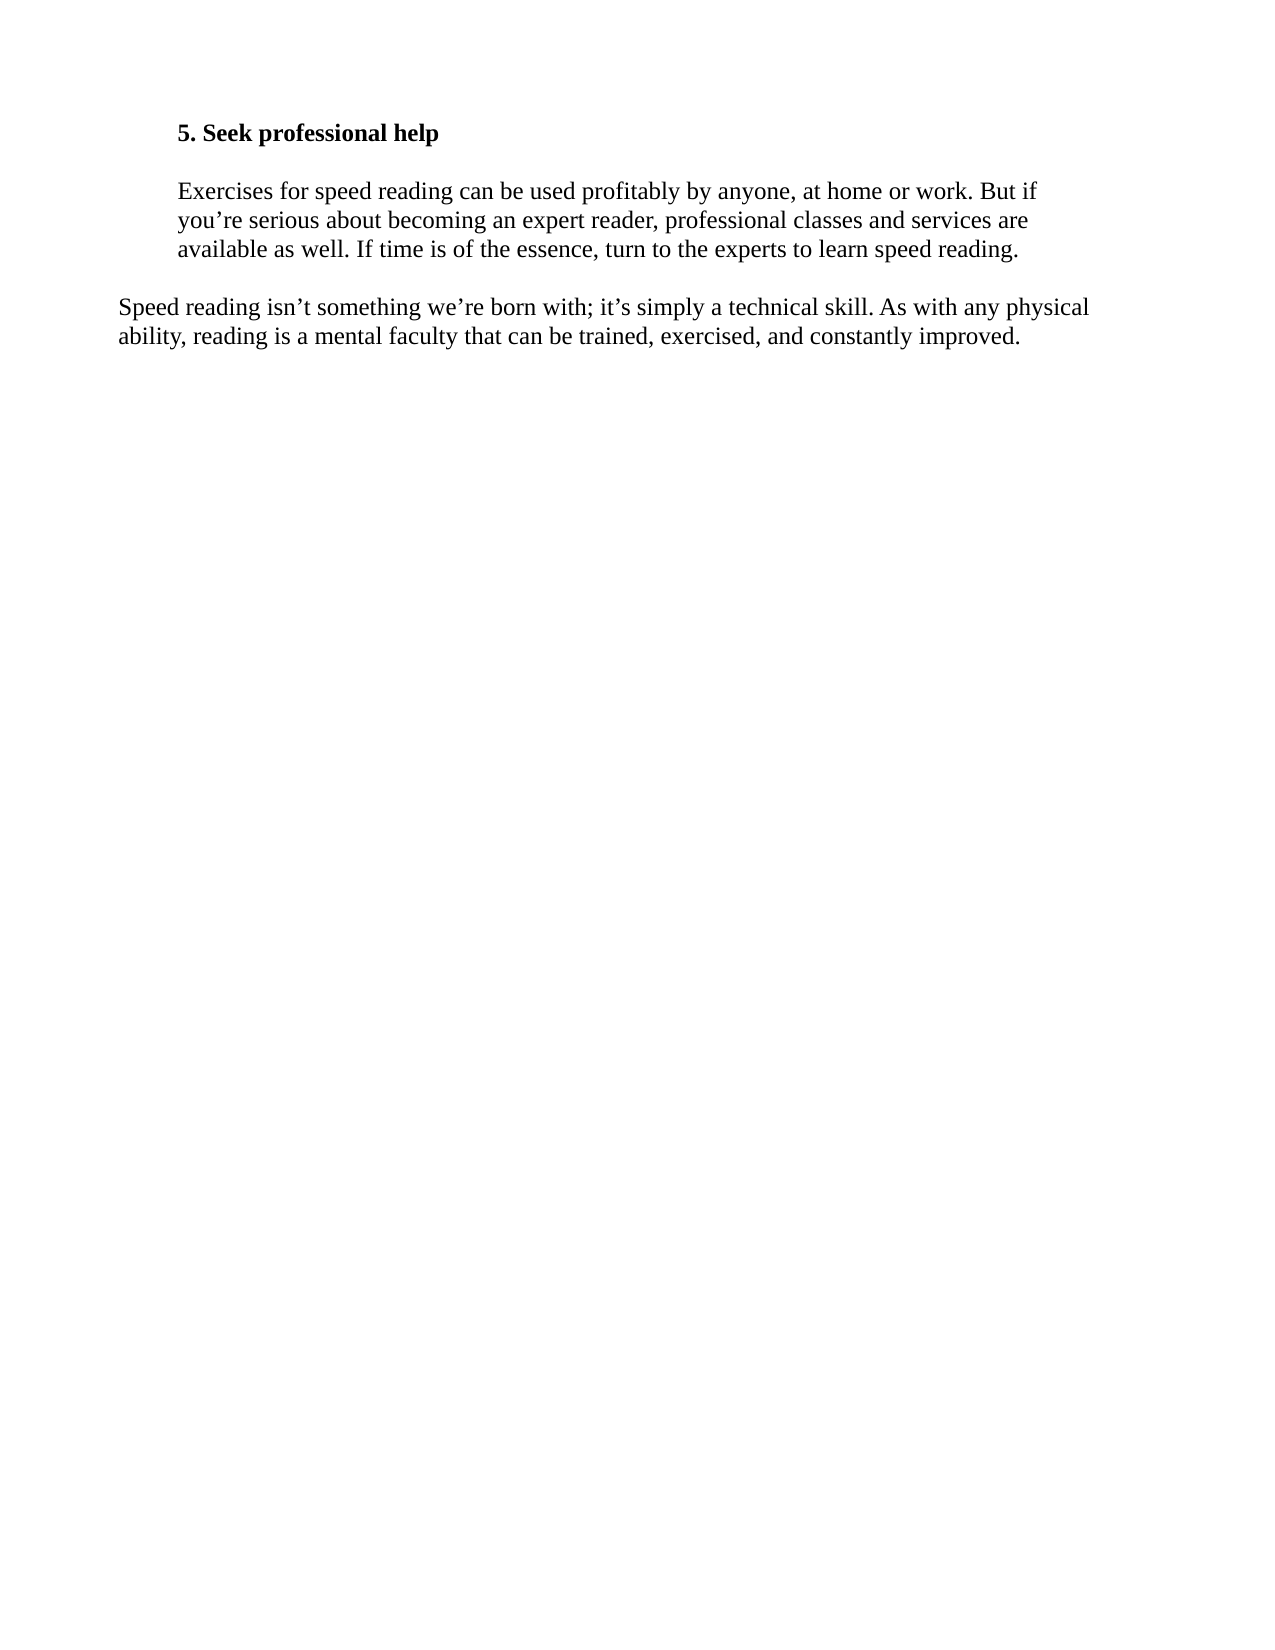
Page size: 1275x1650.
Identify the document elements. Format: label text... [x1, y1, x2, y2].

text 5. Seek professional help [177, 118, 1098, 147]
text Speed reading isn’t something we’re born with; it’s simply a technical skill. As with any physical ability, reading is a mental faculty that can be trained, exercised, and constantly improved. [118, 292, 1157, 349]
text Exercises for speed reading can be used profitably by anyone, at home or work. But if you’re serious about becoming an expert reader, professional classes and services are available as well. If time is of the essence, turn to the experts to learn speed reading. [177, 176, 1098, 263]
